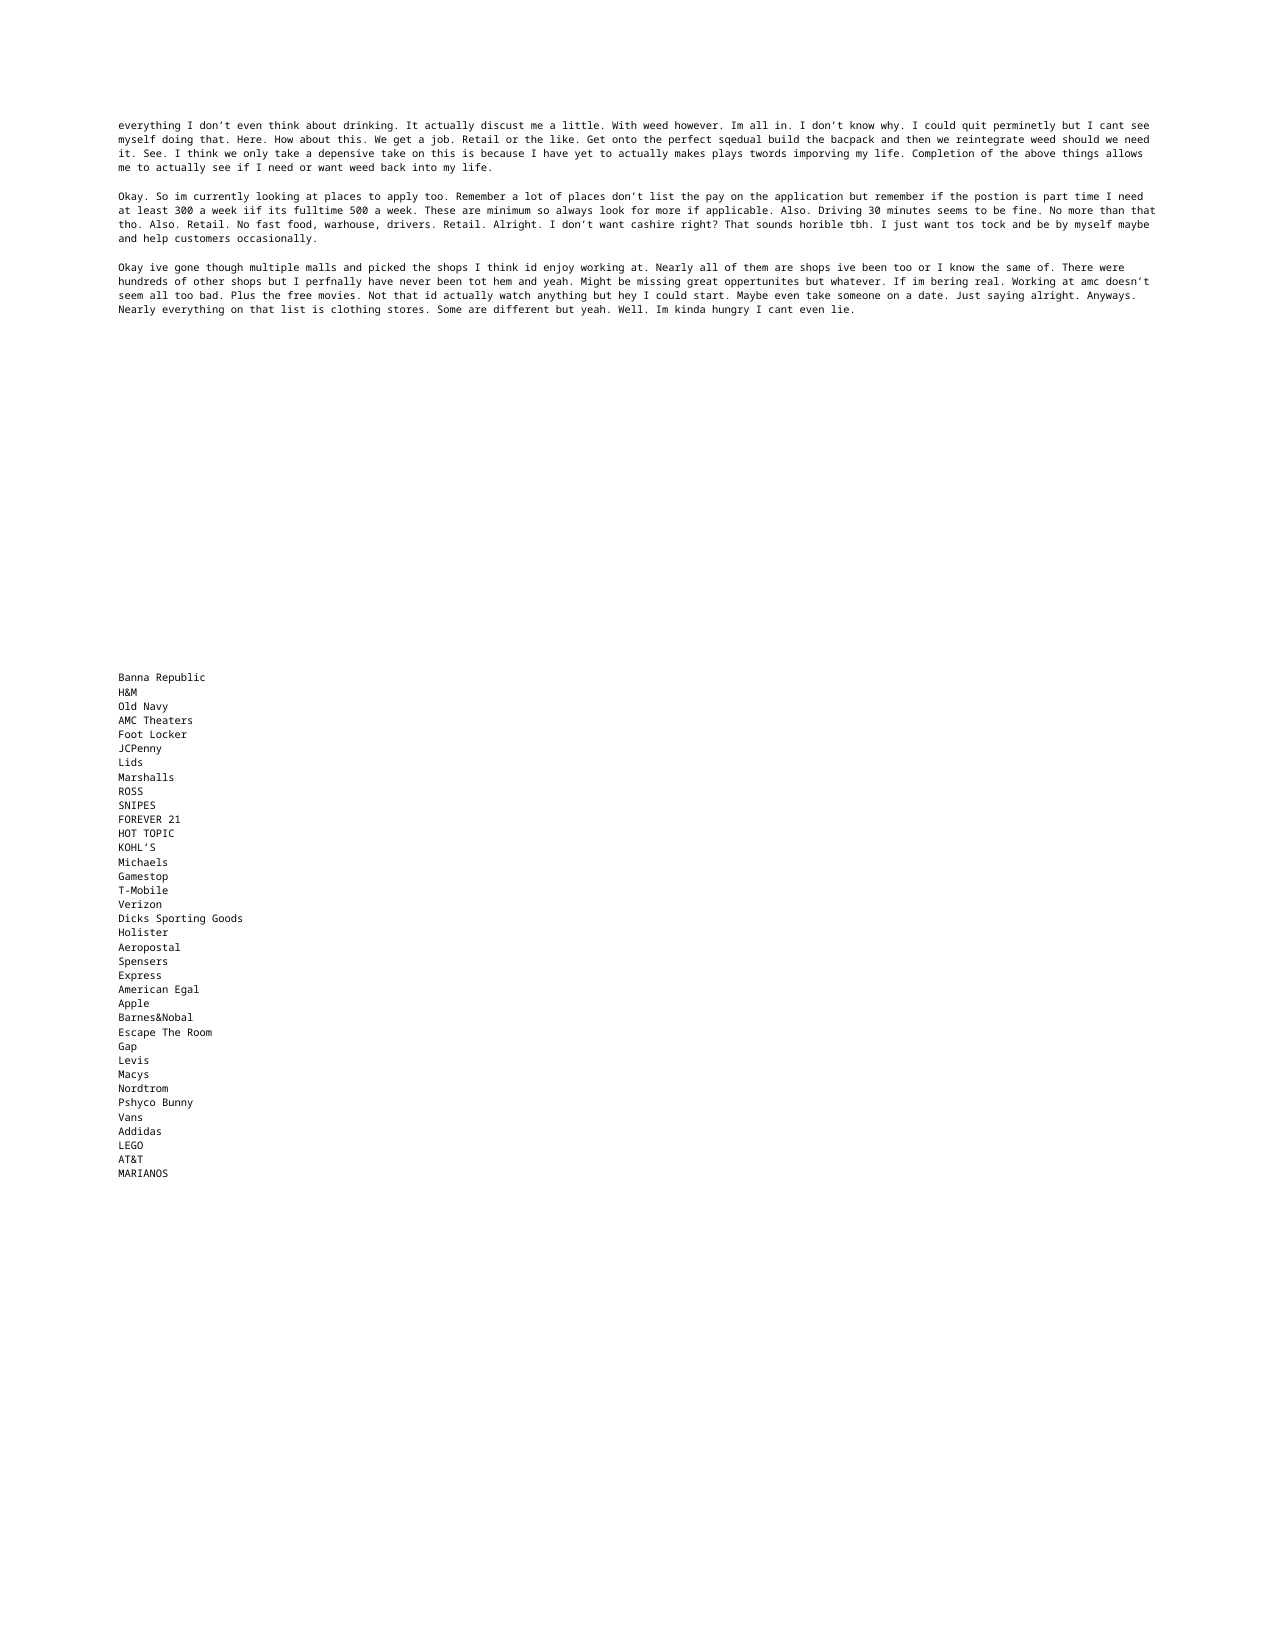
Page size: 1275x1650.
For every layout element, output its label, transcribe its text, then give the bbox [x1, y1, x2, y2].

text LEGO [118, 1138, 1157, 1152]
text ROSS [118, 784, 1157, 798]
text AMC Theaters [118, 713, 1157, 727]
text Banna Republic [118, 671, 1157, 685]
text T-Mobile [118, 883, 1157, 897]
text AT&T [118, 1152, 1157, 1166]
text Michaels [118, 855, 1157, 869]
text Addidas [118, 1124, 1157, 1138]
text Spensers [118, 954, 1157, 968]
text Levis [118, 1053, 1157, 1067]
text Gamestop [118, 869, 1157, 883]
text Pshyco Bunny [118, 1096, 1157, 1110]
text Express [118, 968, 1157, 982]
text Foot Locker [118, 727, 1157, 741]
text Barnes&Nobal [118, 1011, 1157, 1025]
text Verizon [118, 897, 1157, 911]
text Dicks Sporting Goods [118, 911, 1157, 926]
text FOREVER 21 [118, 812, 1157, 826]
text Lids [118, 756, 1157, 770]
text Aeropostal [118, 940, 1157, 954]
text Gap [118, 1039, 1157, 1053]
text Apple [118, 996, 1157, 1011]
text everything I don’t even think about drinking. It actually discust me a little. With weed however. Im all in. I don’t know why. I could quit perminetly but I cant see myself doing that. Here. How about this. We get a job. Retail or the like. Get onto the perfect sqedual build the bacpack and then we reintegrate weed should we need it. See. I think we only take a depensive take on this is because I have yet to actually makes plays twords imporving my life. Completion of the above things allows me to actually see if I need or want weed back into my life. [118, 118, 1157, 175]
text Okay. So im currently looking at places to apply too. Remember a lot of places don’t list the pay on the application but remember if the postion is part time I need at least 300 a week iif its fulltime 500 a week. These are minimum so always look for more if applicable. Also. Driving 30 minutes seems to be fine. No more than that tho. Also. Retail. No fast food, warhouse, drivers. Retail. Alright. I don’t want cashire right? That sounds horible tbh. I just want tos tock and be by myself maybe and help customers occasionally. [118, 189, 1157, 246]
text JCPenny [118, 741, 1157, 756]
text Marshalls [118, 770, 1157, 784]
text Vans [118, 1110, 1157, 1124]
text Escape The Room [118, 1025, 1157, 1039]
text American Egal [118, 982, 1157, 996]
text H&M [118, 685, 1157, 699]
text SNIPES [118, 798, 1157, 812]
text Nordtrom [118, 1081, 1157, 1096]
text HOT TOPIC [118, 826, 1157, 841]
text MARIANOS [118, 1166, 1157, 1181]
text Old Navy [118, 699, 1157, 713]
text Macys [118, 1067, 1157, 1081]
text KOHL’S [118, 841, 1157, 855]
text Okay ive gone though multiple malls and picked the shops I think id enjoy working at. Nearly all of them are shops ive been too or I know the same of. There were hundreds of other shops but I perfnally have never been tot hem and yeah. Might be missing great oppertunites but whatever. If im bering real. Working at amc doesn’t seem all too bad. Plus the free movies. Not that id actually watch anything but hey I could start. Maybe even take someone on a date. Just saying alright. Anyways. Nearly everything on that list is clothing stores. Some are different but yeah. Well. Im kinda hungry I cant even lie. [118, 260, 1157, 316]
text Holister [118, 926, 1157, 940]
